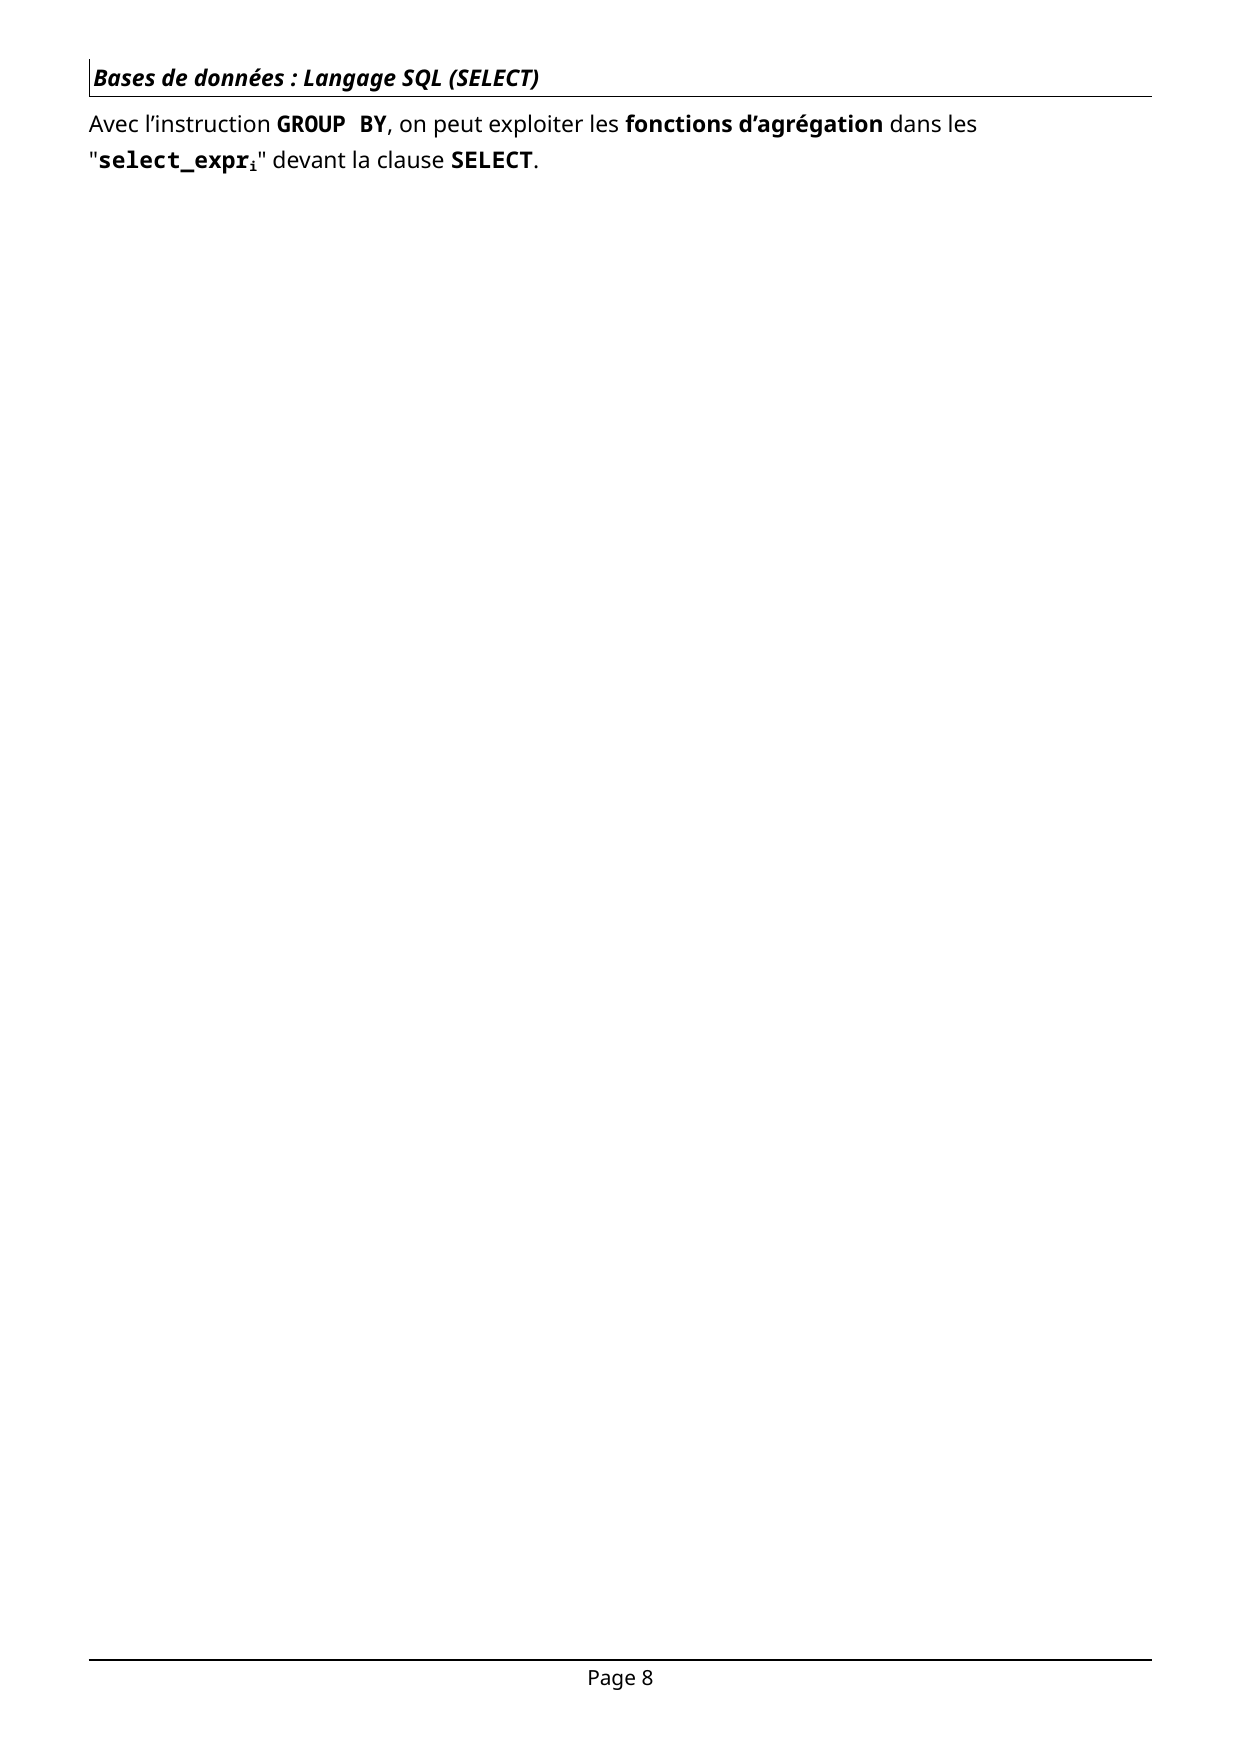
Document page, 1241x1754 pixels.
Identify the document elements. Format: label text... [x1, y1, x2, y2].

text Avec l’instruction GROUP BY, on peut exploiter les fonctions d’agrégation dans les "select_expri" devant la clause SELECT. [88, 108, 1152, 175]
